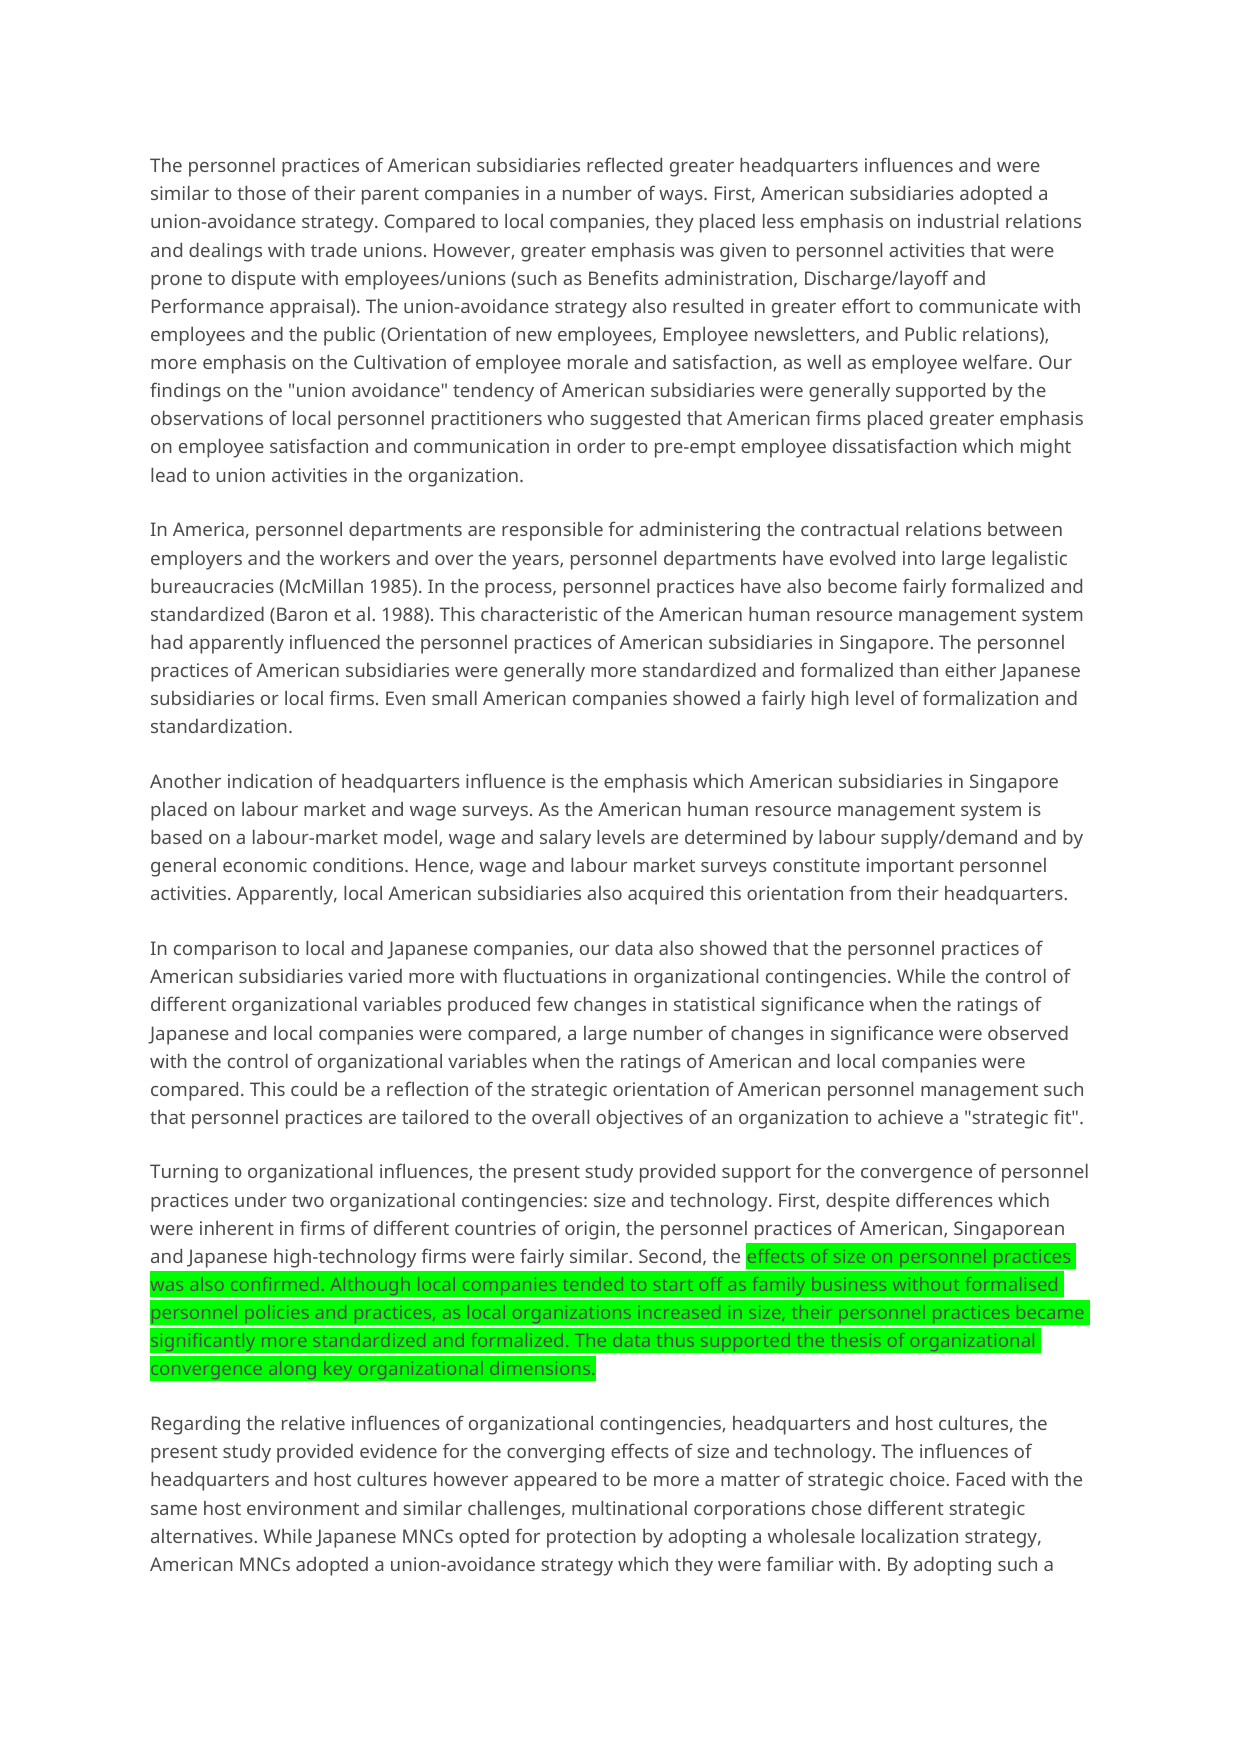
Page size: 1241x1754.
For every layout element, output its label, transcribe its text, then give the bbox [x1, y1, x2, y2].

text The personnel practices of American subsidiaries reflected greater headquarters influences and were similar to those of their parent companies in a number of ways. First, American subsidiaries adopted a union-avoidance strategy. Compared to local companies, they placed less emphasis on industrial relations and dealings with trade unions. However, greater emphasis was given to personnel activities that were prone to dispute with employees/unions (such as Benefits administration, Discharge/layoff and Performance appraisal). The union-avoidance strategy also resulted in greater effort to communicate with employees and the public (Orientation of new employees, Employee newsletters, and Public relations), more emphasis on the Cultivation of employee morale and satisfaction, as well as employee welfare. Our findings on the "union avoidance" tendency of American subsidiaries were generally supported by the observations of local personnel practitioners who suggested that American firms placed greater emphasis on employee satisfaction and communication in order to pre-empt employee dissatisfaction which might lead to union activities in the organization. [150, 150, 1090, 487]
text In America, personnel departments are responsible for administering the contractual relations between employers and the workers and over the years, personnel departments have evolved into large legalistic bureaucracies (McMillan 1985). In the process, personnel practices have also become fairly formalized and standardized (Baron et al. 1988). This characteristic of the American human resource management system had apparently influenced the personnel practices of American subsidiaries in Singapore. The personnel practices of American subsidiaries were generally more standardized and formalized than either Japanese subsidiaries or local firms. Even small American companies showed a fairly high level of formalization and standardization. [150, 514, 1090, 739]
text Turning to organizational influences, the present study provided support for the convergence of personnel practices under two organizational contingencies: size and technology. First, despite differences which were inherent in firms of different countries of origin, the personnel practices of American, Singaporean and Japanese high-technology firms were fairly similar. Second, the effects of size on personnel practices was also confirmed. Although local companies tended to start off as family business without formalised personnel policies and practices, as local organizations increased in size, their personnel practices became significantly more standardized and formalized. The data thus supported the thesis of organizational convergence along key organizational dimensions. [150, 1156, 1090, 1381]
text Another indication of headquarters influence is the emphasis which American subsidiaries in Singapore placed on labour market and wage surveys. As the American human resource management system is based on a labour-market model, wage and salary levels are determined by labour supply/demand and by general economic conditions. Hence, wage and labour market surveys constitute important personnel activities. Apparently, local American subsidiaries also acquired this orientation from their headquarters. [150, 766, 1090, 906]
text Regarding the relative influences of organizational contingencies, headquarters and host cultures, the present study provided evidence for the converging effects of size and technology. The influences of headquarters and host cultures however appeared to be more a matter of strategic choice. Faced with the same host environment and similar challenges, multinational corporations chose different strategic alternatives. While Japanese MNCs opted for protection by adopting a wholesale localization strategy, American MNCs adopted a union-avoidance strategy which they were familiar with. By adopting such a [150, 1408, 1090, 1577]
text In comparison to local and Japanese companies, our data also showed that the personnel practices of American subsidiaries varied more with fluctuations in organizational contingencies. While the control of different organizational variables produced few changes in statistical significance when the ratings of Japanese and local companies were compared, a large number of changes in significance were observed with the control of organizational variables when the ratings of American and local companies were compared. This could be a reflection of the strategic orientation of American personnel management such that personnel practices are tailored to the overall objectives of an organization to achieve a "strategic fit". [150, 933, 1090, 1130]
